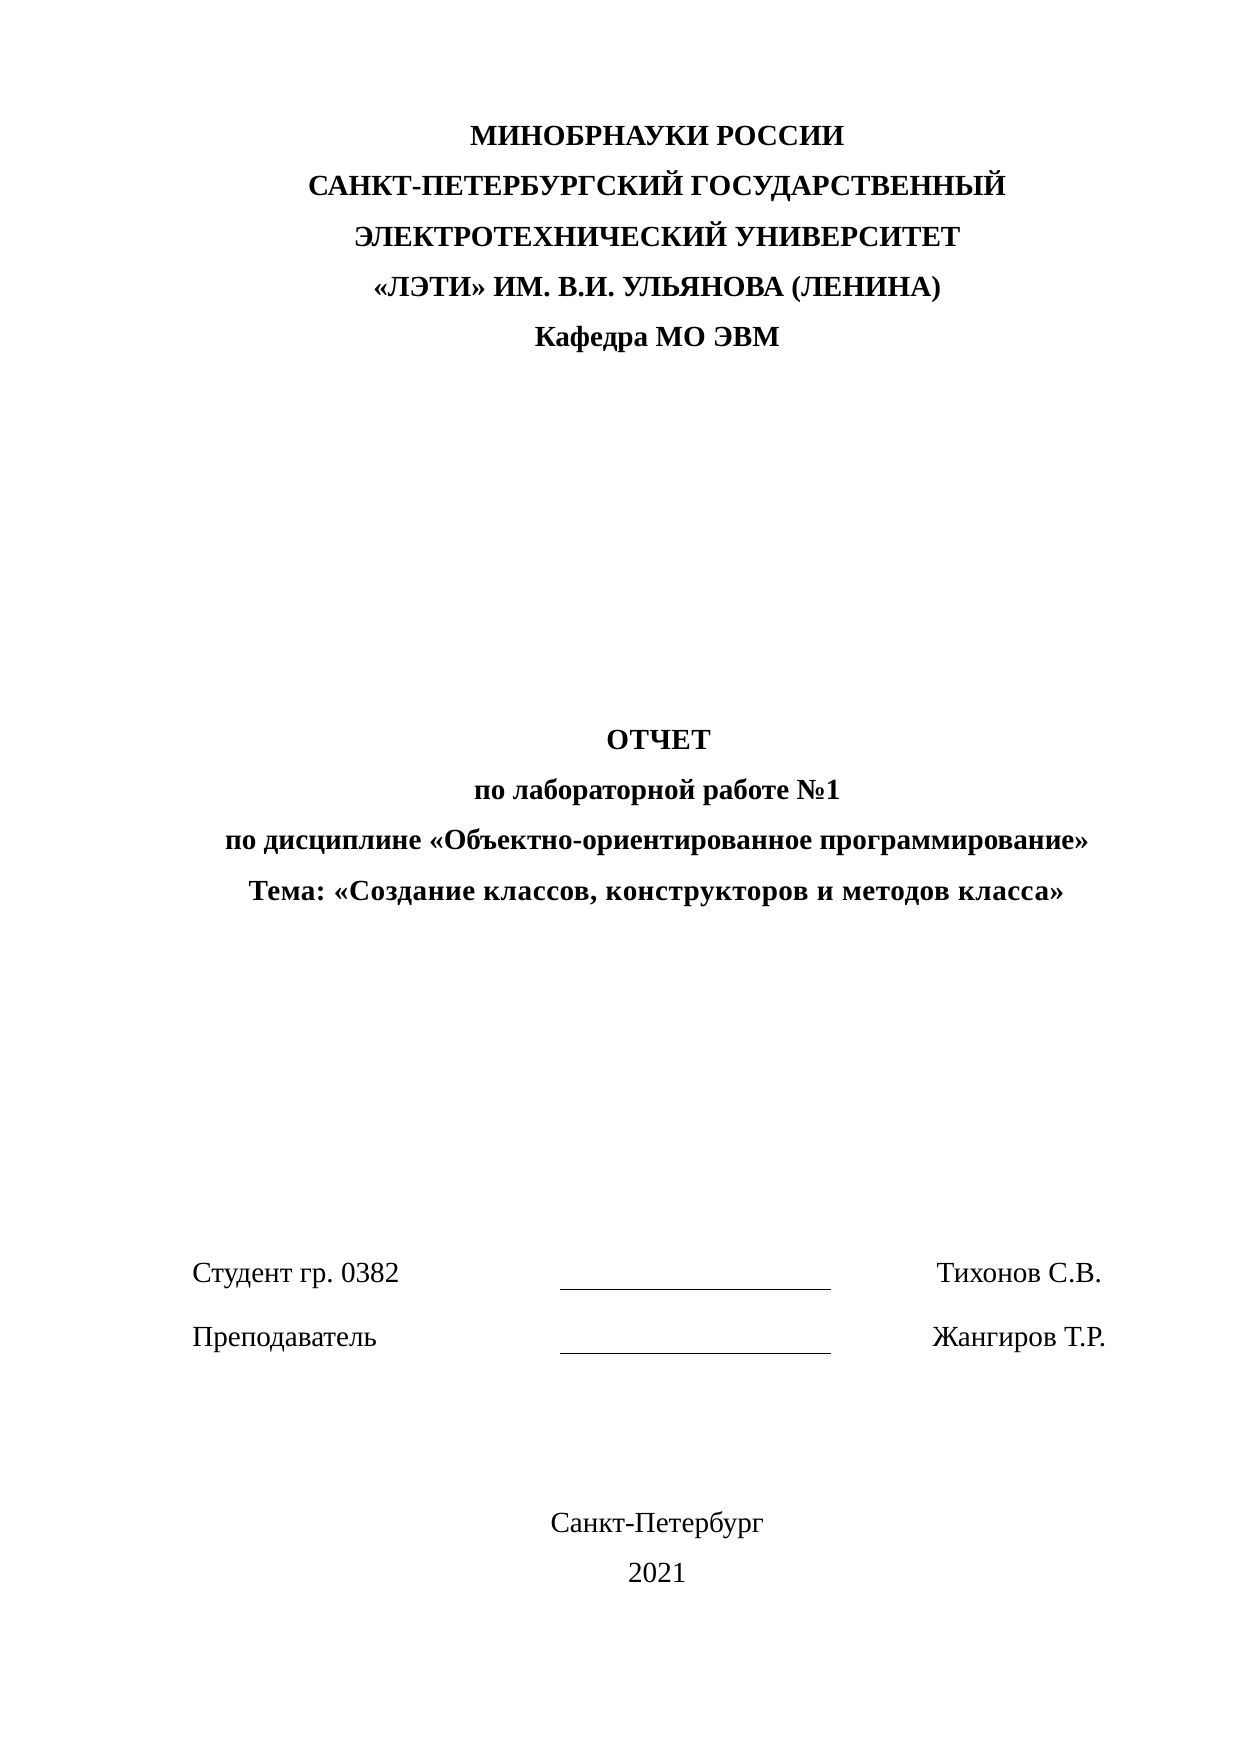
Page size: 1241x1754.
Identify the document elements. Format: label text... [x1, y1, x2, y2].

table_header Тихонов С.В. [831, 1225, 1133, 1289]
text отчет [118, 722, 1122, 755]
text Санкт-Петербургский государственный [118, 168, 1122, 202]
text Санкт-Петербург [118, 1505, 1122, 1538]
text Кафедра МО ЭВМ [118, 319, 1122, 353]
text электротехнический университет [118, 219, 1122, 252]
text «ЛЭТИ» им. В.И. Ульянова (Ленина) [118, 269, 1122, 303]
text по лабораторной работe №1 [118, 772, 1122, 806]
text Тема: «Создание классов, конструкторов и методов класса» [118, 873, 1122, 906]
text по дисциплине «Объектно-ориентированное программирование» [118, 822, 1122, 856]
text МИНОБРНАУКИ РОССИИ [118, 118, 1122, 152]
table_header Студент гр. 0382 [107, 1225, 559, 1289]
table_cell Преподаватель [107, 1289, 559, 1353]
table_header [560, 1225, 831, 1289]
table_cell Жангиров Т.Р. [831, 1289, 1133, 1353]
text 2021 [118, 1555, 1122, 1589]
table_cell [560, 1290, 831, 1353]
